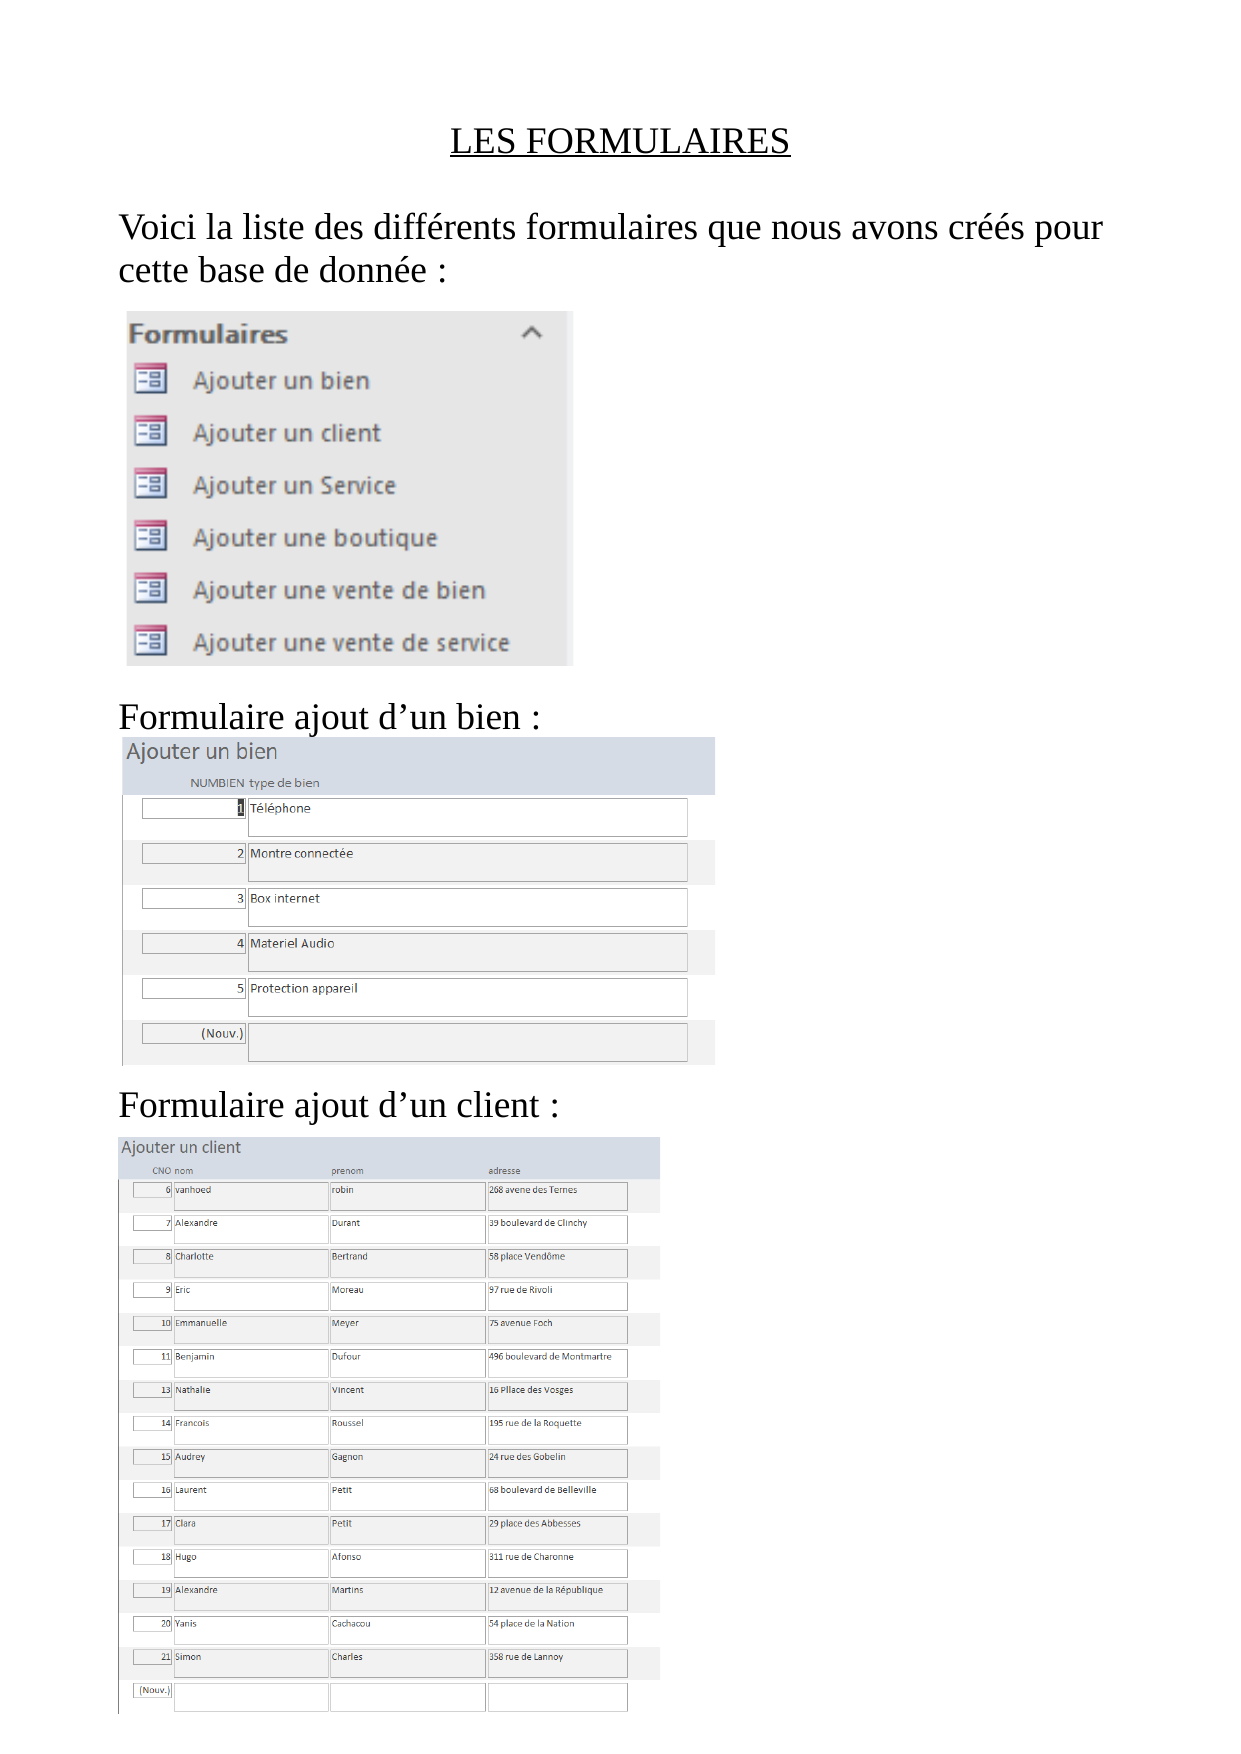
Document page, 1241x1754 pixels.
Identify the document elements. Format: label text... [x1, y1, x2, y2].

picture [122, 737, 716, 1083]
text Formulaire ajout d’un bien : [118, 694, 1122, 737]
text Formulaire ajout d’un client : [118, 737, 1122, 1126]
picture [118, 1137, 661, 1727]
picture [126, 311, 574, 666]
text LES FORMULAIRES [118, 118, 1122, 161]
text Voici la liste des différents formulaires que nous avons créés pour cette base de donnée : [118, 161, 1122, 694]
